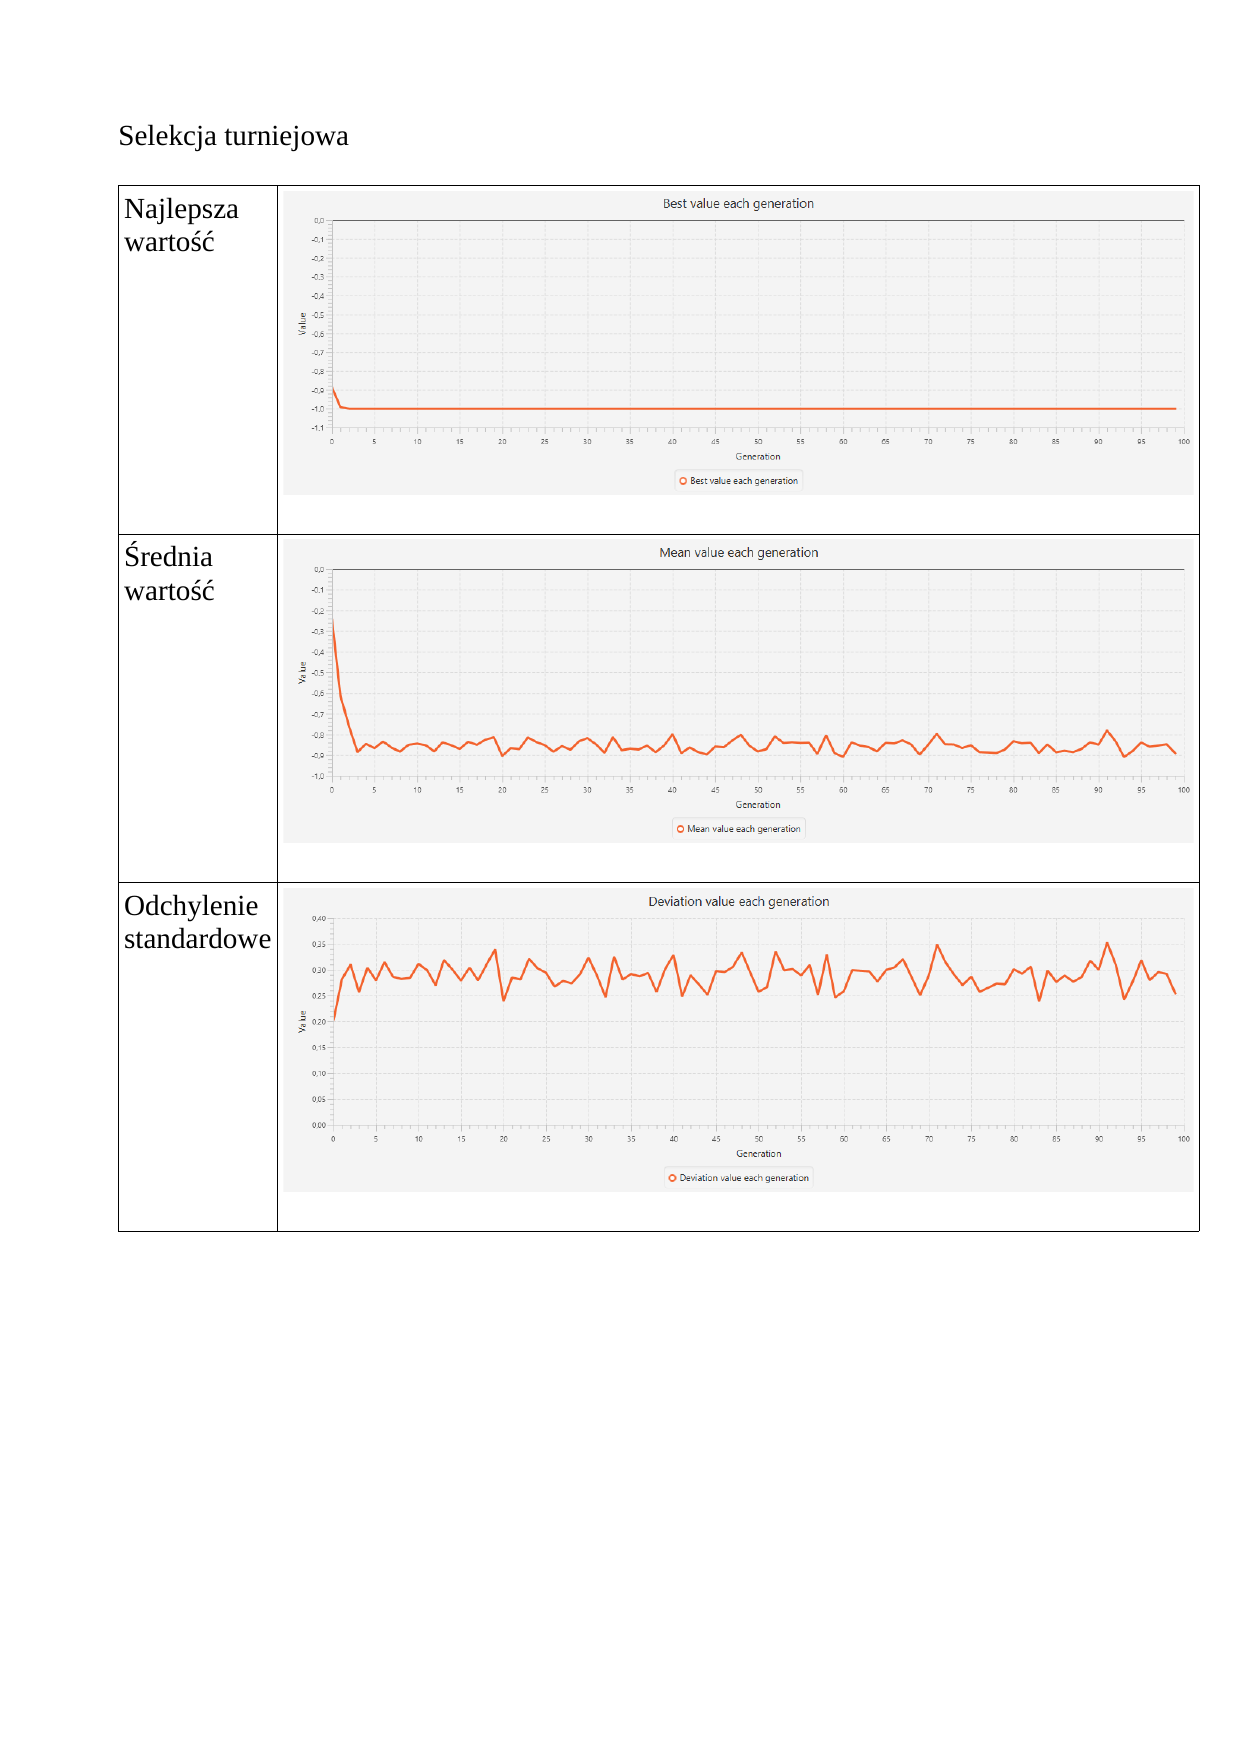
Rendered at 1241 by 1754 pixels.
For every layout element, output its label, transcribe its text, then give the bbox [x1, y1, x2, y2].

picture [283, 888, 1194, 1192]
table_cell Średnia wartość [119, 535, 277, 882]
table_cell Odchylenie standardowe [119, 883, 277, 1231]
table_cell [278, 883, 1199, 1231]
table_cell [278, 535, 1199, 882]
table_header Najlepsza wartość [119, 186, 277, 534]
picture [283, 539, 1194, 843]
picture [283, 191, 1194, 495]
table_header [278, 186, 1199, 534]
text Selekcja turniejowa [118, 118, 1122, 152]
